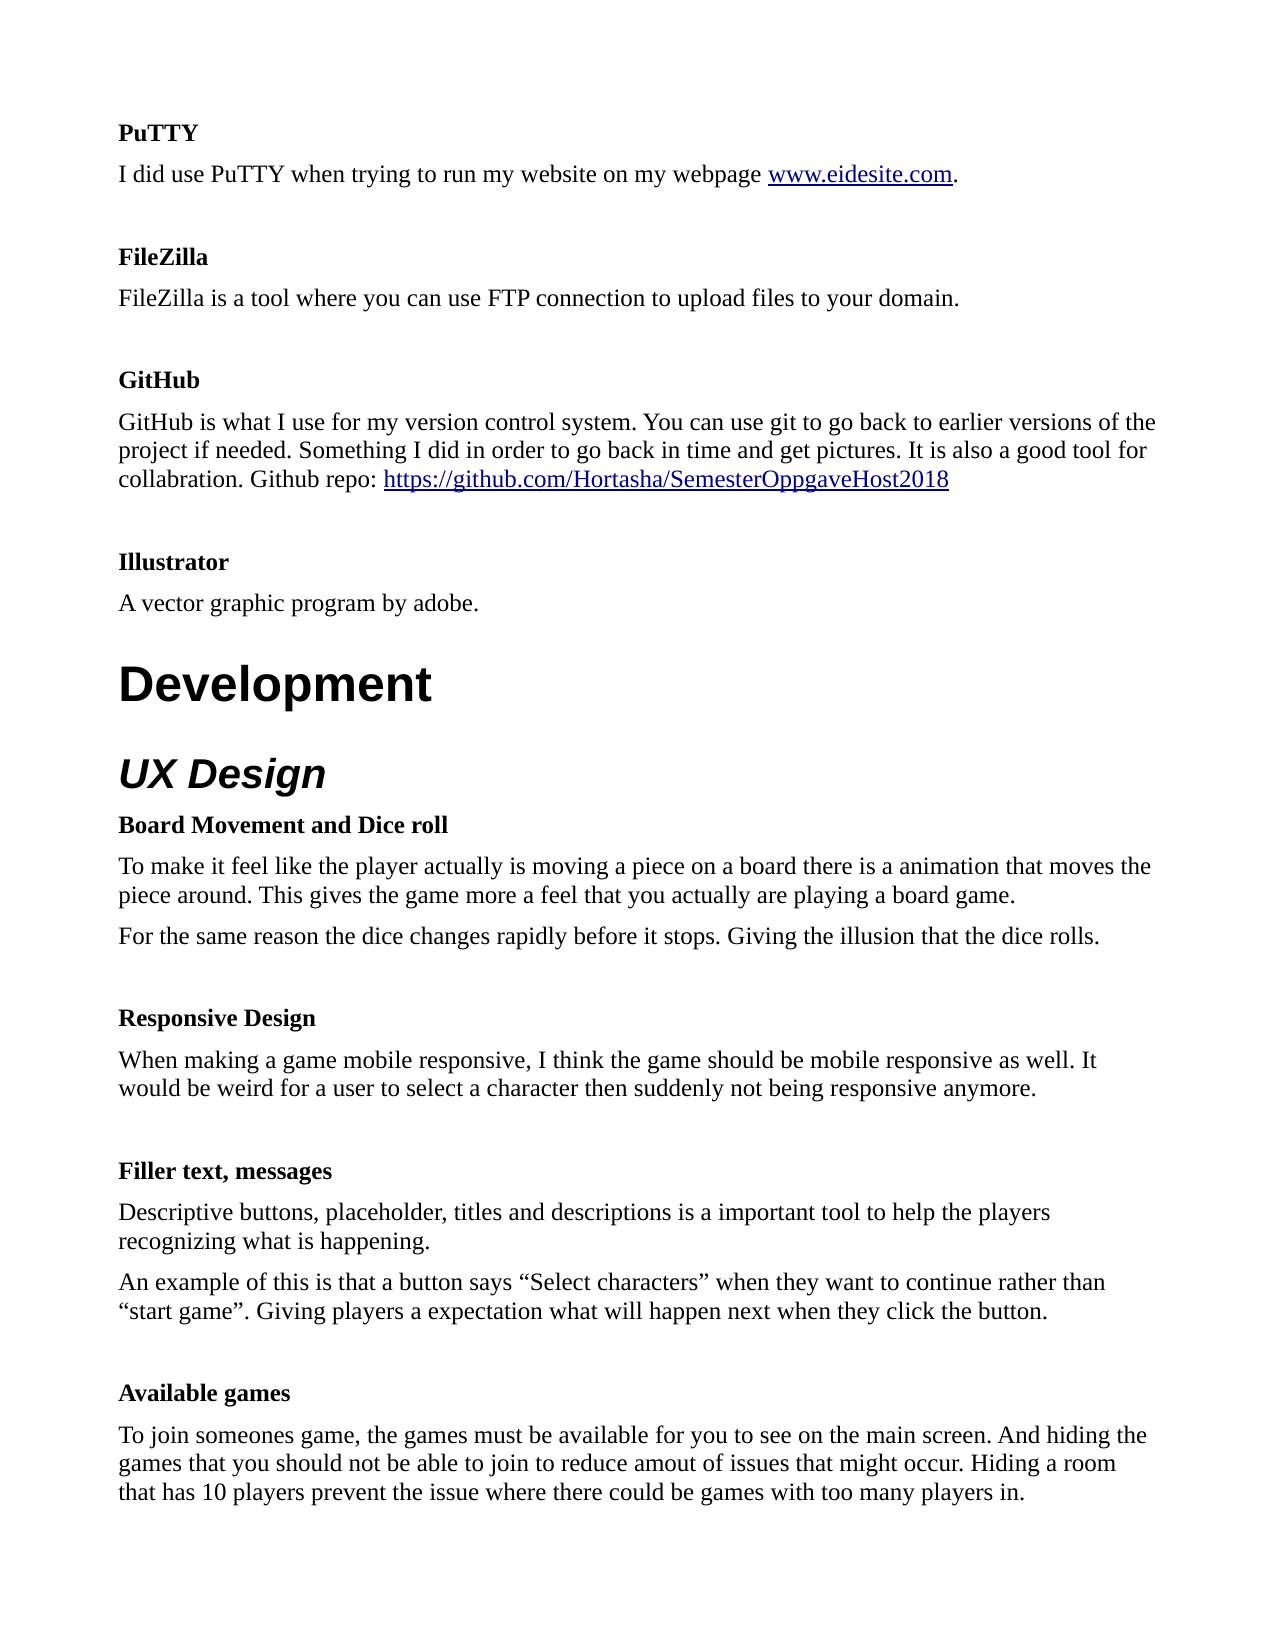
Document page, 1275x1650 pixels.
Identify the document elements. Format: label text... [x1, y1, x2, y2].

text Filler text, messages [118, 1156, 1157, 1185]
text Available games [118, 1378, 1157, 1407]
text For the same reason the dice changes rapidly before it stops. Giving the illusion that the dice rolls. [118, 921, 1157, 950]
subtitle UX Design [118, 749, 1157, 797]
text A vector graphic program by adobe. [118, 588, 1157, 617]
text I did use PuTTY when trying to run my website on my webpage www.eidesite.com. [118, 159, 1157, 188]
subtitle Development [118, 654, 1157, 712]
text To join someones game, the games must be available for you to see on the main screen. And hiding the games that you should not be able to join to reduce amout of issues that might occur. Hiding a room that has 10 players prevent the issue where there could be games with too many players in. [118, 1420, 1157, 1506]
text FileZilla is a tool where you can use FTP connection to upload files to your domain. [118, 283, 1157, 312]
text Board Movement and Dice roll [118, 810, 1157, 838]
text An example of this is that a button says “Select characters” when they want to continue rather than “start game”. Giving players a expectation what will happen next when they click the button. [118, 1267, 1157, 1325]
text To make it feel like the player actually is moving a piece on a board there is a animation that moves the piece around. This gives the game more a feel that you actually are playing a board game. [118, 851, 1157, 908]
text GitHub [118, 366, 1157, 394]
text FileZilla [118, 242, 1157, 271]
text Descriptive buttons, placeholder, titles and descriptions is a important tool to help the players recognizing what is happening. [118, 1197, 1157, 1255]
text PuTTY [118, 118, 1157, 147]
text Illustrator [118, 547, 1157, 576]
text When making a game mobile responsive, I think the game should be mobile responsive as well. It would be weird for a user to select a character then suddenly not being responsive anymore. [118, 1045, 1157, 1102]
text Responsive Design [118, 1003, 1157, 1032]
text GitHub is what I use for my version control system. You can use git to go back to earlier versions of the project if needed. Something I did in order to go back in time and get pictures. It is also a good tool for collabration. Github repo: https://github.com/Hortasha/SemesterOppgaveHost2018 [118, 407, 1157, 493]
